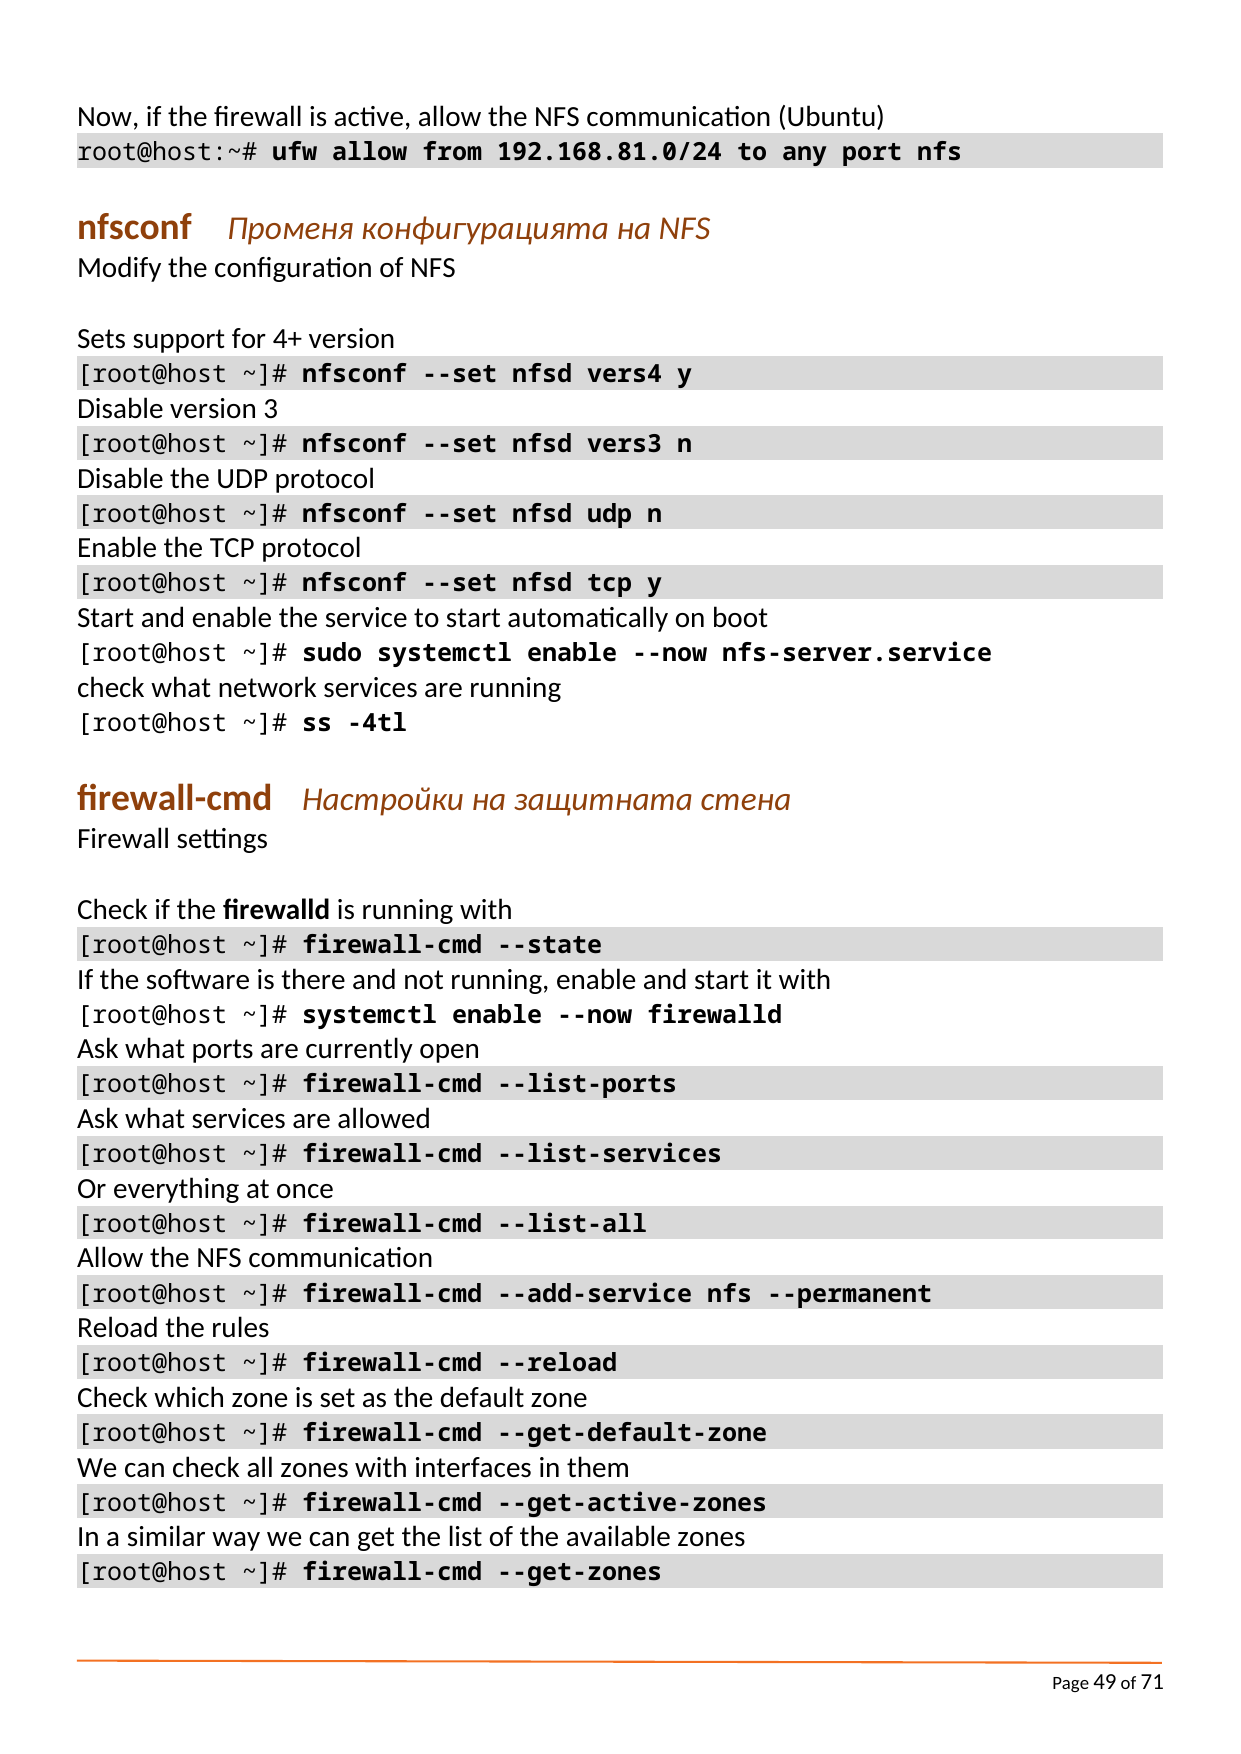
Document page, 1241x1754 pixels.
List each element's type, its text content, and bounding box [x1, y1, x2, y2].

text [root@host ~]# nfsconf --set nfsd tcp y [77, 565, 1163, 599]
text Disable the UDP protocol [77, 460, 1163, 495]
text Modify the configuration of NFS [77, 249, 1163, 285]
text Now, if the firewall is active, allow the NFS communication (Ubuntu) [77, 98, 1163, 133]
text [root@host ~]# nfsconf --set nfsd udp n [77, 495, 1163, 529]
text root@host:~# ufw allow from 192.168.81.0/24 to any port nfs [77, 133, 1163, 168]
text Ask what services are allowed [77, 1100, 1163, 1136]
text Firewall settings [77, 820, 1163, 856]
text [root@host ~]# firewall-cmd --reload [77, 1345, 1163, 1379]
text If the software is there and not running, enable and start it with [77, 961, 1163, 996]
text Ask what ports are currently open [77, 1031, 1163, 1066]
text [root@host ~]# firewall-cmd --state [77, 927, 1163, 961]
text Enable the TCP protocol [77, 529, 1163, 565]
text Or everything at once [77, 1170, 1163, 1206]
text Check if the firewalld is running with [77, 891, 1163, 927]
text [root@host ~]# firewall-cmd --get-zones [77, 1554, 1163, 1588]
text [root@host ~]# firewall-cmd --get-default-zone [77, 1414, 1163, 1449]
text [root@host ~]# nfsconf --set nfsd vers3 n [77, 426, 1163, 460]
text We can check all zones with interfaces in them [77, 1449, 1163, 1484]
subtitle nfsconf Променя конфигурацията на NFS [77, 203, 1163, 249]
text [root@host ~]# ss -4tl [77, 704, 1163, 738]
text [root@host ~]# firewall-cmd --list-services [77, 1136, 1163, 1170]
text [root@host ~]# systemctl enable --now firewalld [77, 996, 1163, 1031]
text [root@host ~]# sudo systemctl enable --now nfs-server.service [77, 635, 1163, 669]
text Reload the rules [77, 1309, 1163, 1345]
text Check which zone is set as the default zone [77, 1379, 1163, 1414]
text [root@host ~]# firewall-cmd --add-service nfs --permanent [77, 1275, 1163, 1309]
text In a similar way we can get the list of the available zones [77, 1518, 1163, 1554]
subtitle firewall-cmd Настройки на защитната стена [77, 774, 1163, 820]
text Start and enable the service to start automatically on boot [77, 599, 1163, 635]
text [root@host ~]# firewall-cmd --list-ports [77, 1066, 1163, 1100]
text Sets support for 4+ version [77, 320, 1163, 356]
text Disable version 3 [77, 390, 1163, 426]
text check what network services are running [77, 669, 1163, 704]
text [root@host ~]# nfsconf --set nfsd vers4 y [77, 356, 1163, 390]
text [root@host ~]# firewall-cmd --get-active-zones [77, 1484, 1163, 1518]
text Allow the NFS communication [77, 1239, 1163, 1275]
text [root@host ~]# firewall-cmd --list-all [77, 1206, 1163, 1239]
